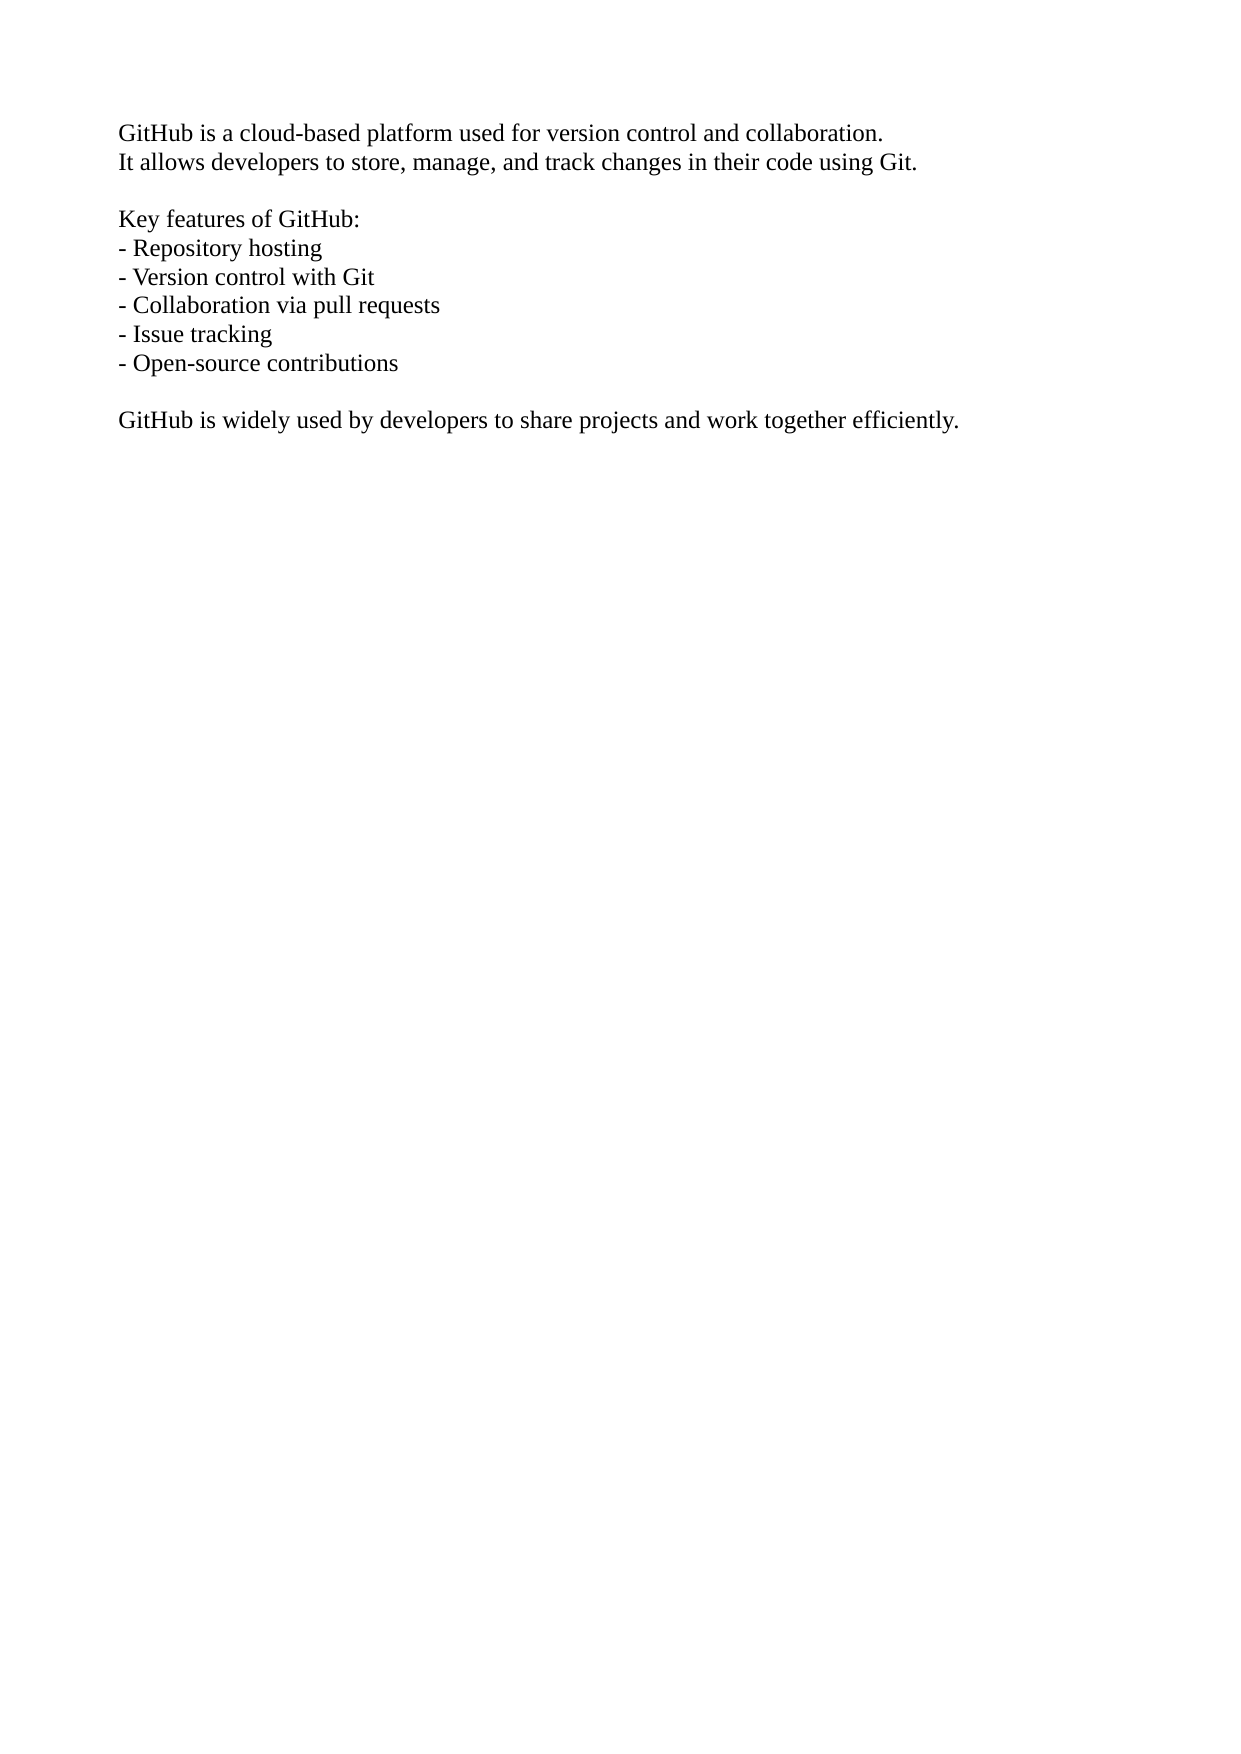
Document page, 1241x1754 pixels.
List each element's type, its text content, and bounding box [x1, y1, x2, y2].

text It allows developers to store, manage, and track changes in their code using Git. [118, 147, 1122, 176]
text - Open-source contributions [118, 348, 1122, 377]
text - Repository hosting [118, 233, 1122, 262]
text GitHub is a cloud-based platform used for version control and collaboration. [118, 118, 1122, 147]
text GitHub is widely used by developers to share projects and work together efficiently. [118, 406, 1122, 434]
text - Issue tracking [118, 319, 1122, 348]
text Key features of GitHub: [118, 204, 1122, 233]
text - Version control with Git [118, 262, 1122, 291]
text - Collaboration via pull requests [118, 291, 1122, 319]
